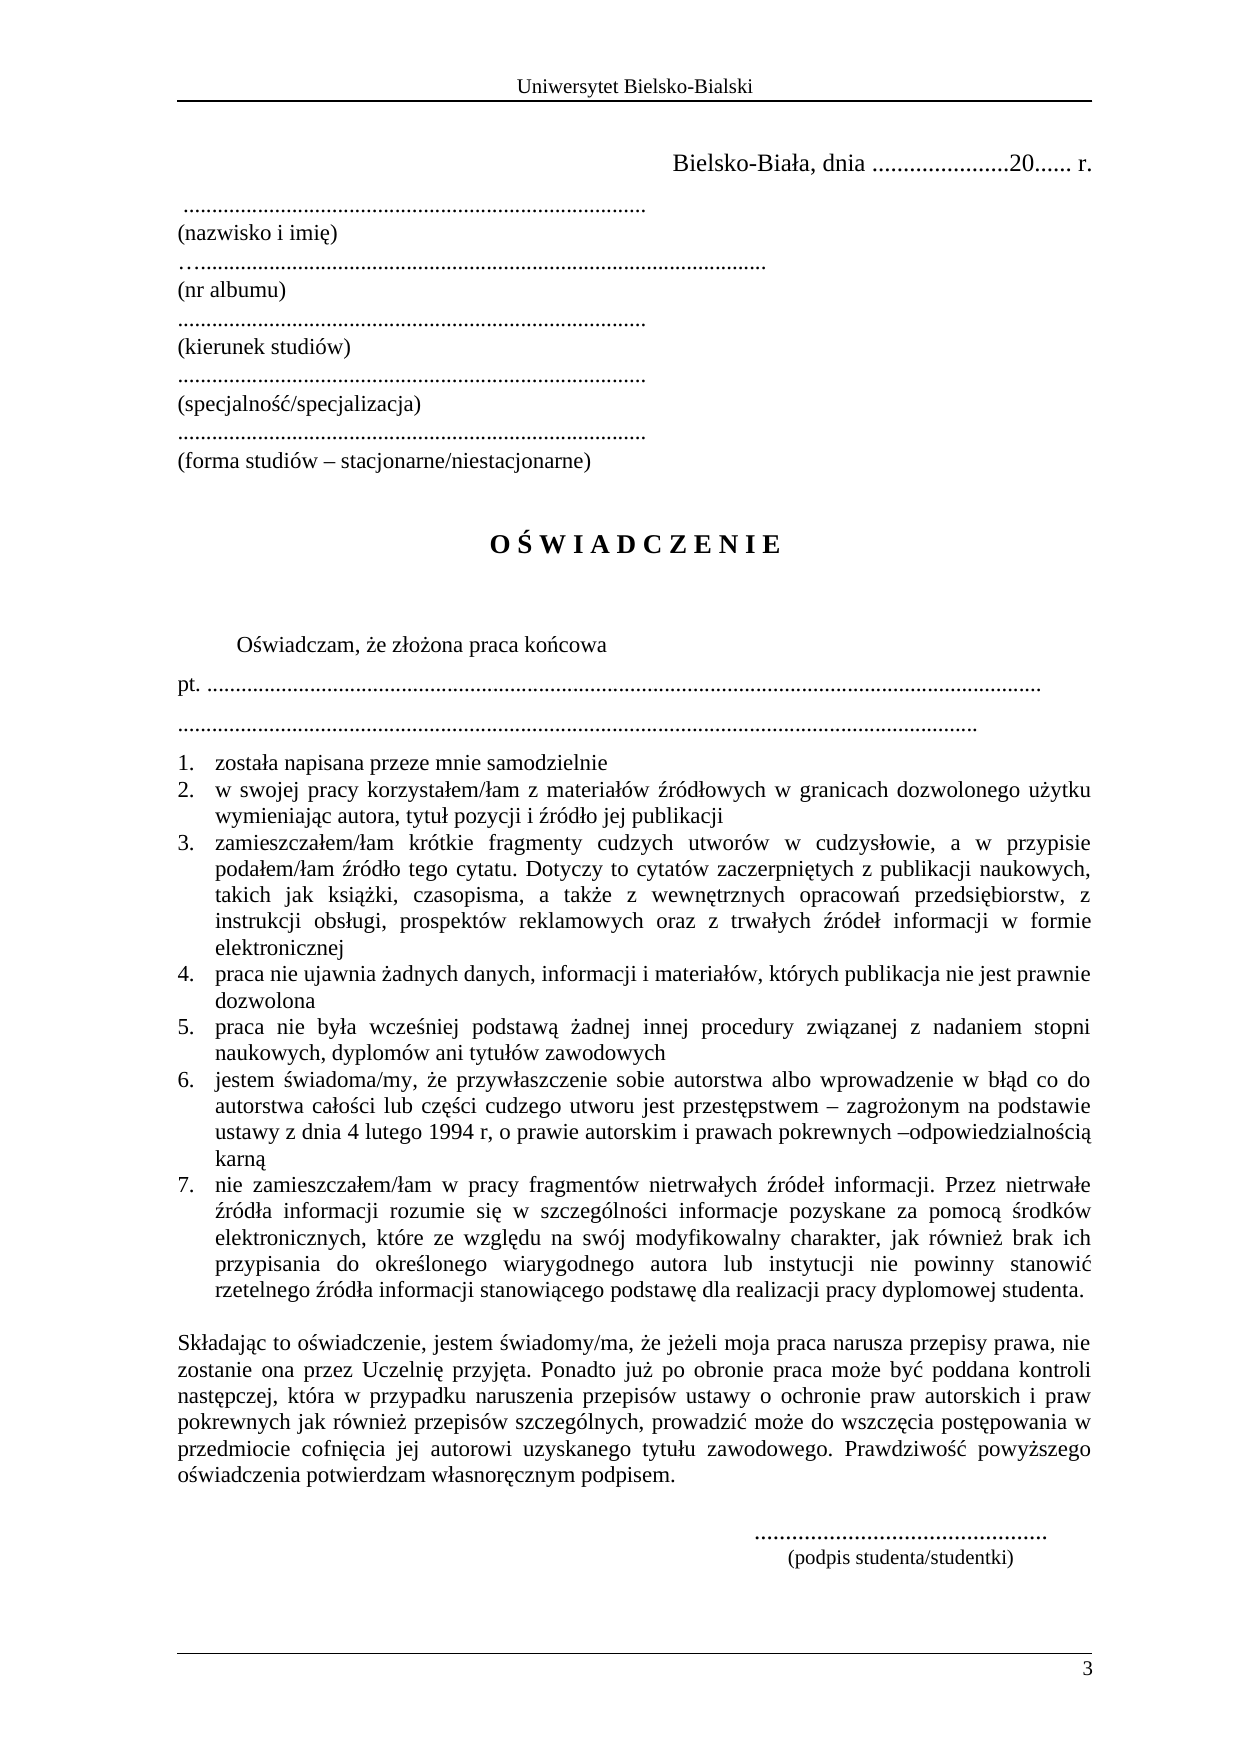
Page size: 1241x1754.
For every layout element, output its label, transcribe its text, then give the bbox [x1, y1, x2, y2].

list jestem świadoma/my, że przywłaszczenie sobie autorstwa albo wprowadzenie w błąd co do autorstwa całości lub części cudzego utworu jest przestępstwem – zagrożonym na podstawie ustawy z dnia 4 lutego 1994 r, o prawie autorskim i prawach pokrewnych –odpowiedzialnością karną [177, 1066, 1092, 1171]
text (kierunek studiów) [177, 333, 1092, 359]
list zamieszczałem/łam krótkie fragmenty cudzych utworów w cudzysłowie, a w przypisie podałem/łam źródło tego cytatu. Dotyczy to cytatów zaczerpniętych z publikacji naukowych, takich jak książki, czasopisma, a także z wewnętrznych opracowań przedsiębiorstw, z instrukcji obsługi, prospektów reklamowych oraz z trwałych źródeł informacji w formie elektronicznej [177, 828, 1092, 960]
text (forma studiów – stacjonarne/niestacjonarne) [177, 447, 1092, 473]
text .................................................................................. [177, 418, 1092, 445]
text O Ś W I A D C Z E N I E [177, 528, 1092, 559]
text ............................................... [177, 1516, 1092, 1545]
text (nazwisko i imię) [177, 219, 1092, 246]
list została napisana przeze mnie samodzielnie [177, 749, 1092, 776]
text .................................................................................. [177, 361, 1092, 388]
text Oświadczam, że złożona praca końcowa [177, 631, 1092, 657]
text (podpis studenta/studentki) [177, 1545, 1092, 1569]
list nie zamieszczałem/łam w pracy fragmentów nietrwałych źródeł informacji. Przez nietrwałe źródła informacji rozumie się w szczególności informacje pozyskane za pomocą środków elektronicznych, które ze względu na swój modyfikowalny charakter, jak również brak ich przypisania do określonego wiarygodnego autora lub instytucji nie powinny stanowić rzetelnego źródła informacji stanowiącego podstawę dla realizacji pracy dyplomowej studenta. [177, 1171, 1092, 1303]
text (specjalność/specjalizacja) [177, 390, 1092, 416]
list praca nie była wcześniej podstawą żadnej innej procedury związanej z nadaniem stopni naukowych, dyplomów ani tytułów zawodowych [177, 1013, 1092, 1066]
text Bielsko-Biała, dnia ......................20...... r. [177, 148, 1092, 176]
text .................................................................................. [177, 304, 1092, 331]
text ................................................................................. [177, 191, 1092, 217]
list praca nie ujawnia żadnych danych, informacji i materiałów, których publikacja nie jest prawnie dozwolona [177, 960, 1092, 1013]
text Składając to oświadczenie, jestem świadomy/ma, że jeżeli moja praca narusza przepisy prawa, nie zostanie ona przez Uczelnię przyjęta. Ponadto już po obronie praca może być poddana kontroli następczej, która w przypadku naruszenia przepisów ustawy o ochronie praw autorskich i praw pokrewnych jak również przepisów szczególnych, prowadzić może do wszczęcia postępowania w przedmiocie cofnięcia jej autorowi uzyskanego tytułu zawodowego. Prawdziwość powyższego oświadczenia potwierdzam własnoręcznym podpisem. [177, 1329, 1092, 1487]
text ............................................................................................................................................ [177, 710, 1092, 736]
text pt. .................................................................................................................................................. [177, 671, 1092, 697]
list w swojej pracy korzystałem/łam z materiałów źródłowych w granicach dozwolonego użytku wymieniając autora, tytuł pozycji i źródło jej publikacji [177, 776, 1092, 828]
text (nr albumu) [177, 276, 1092, 302]
text …................................................................................................... [177, 248, 1092, 274]
